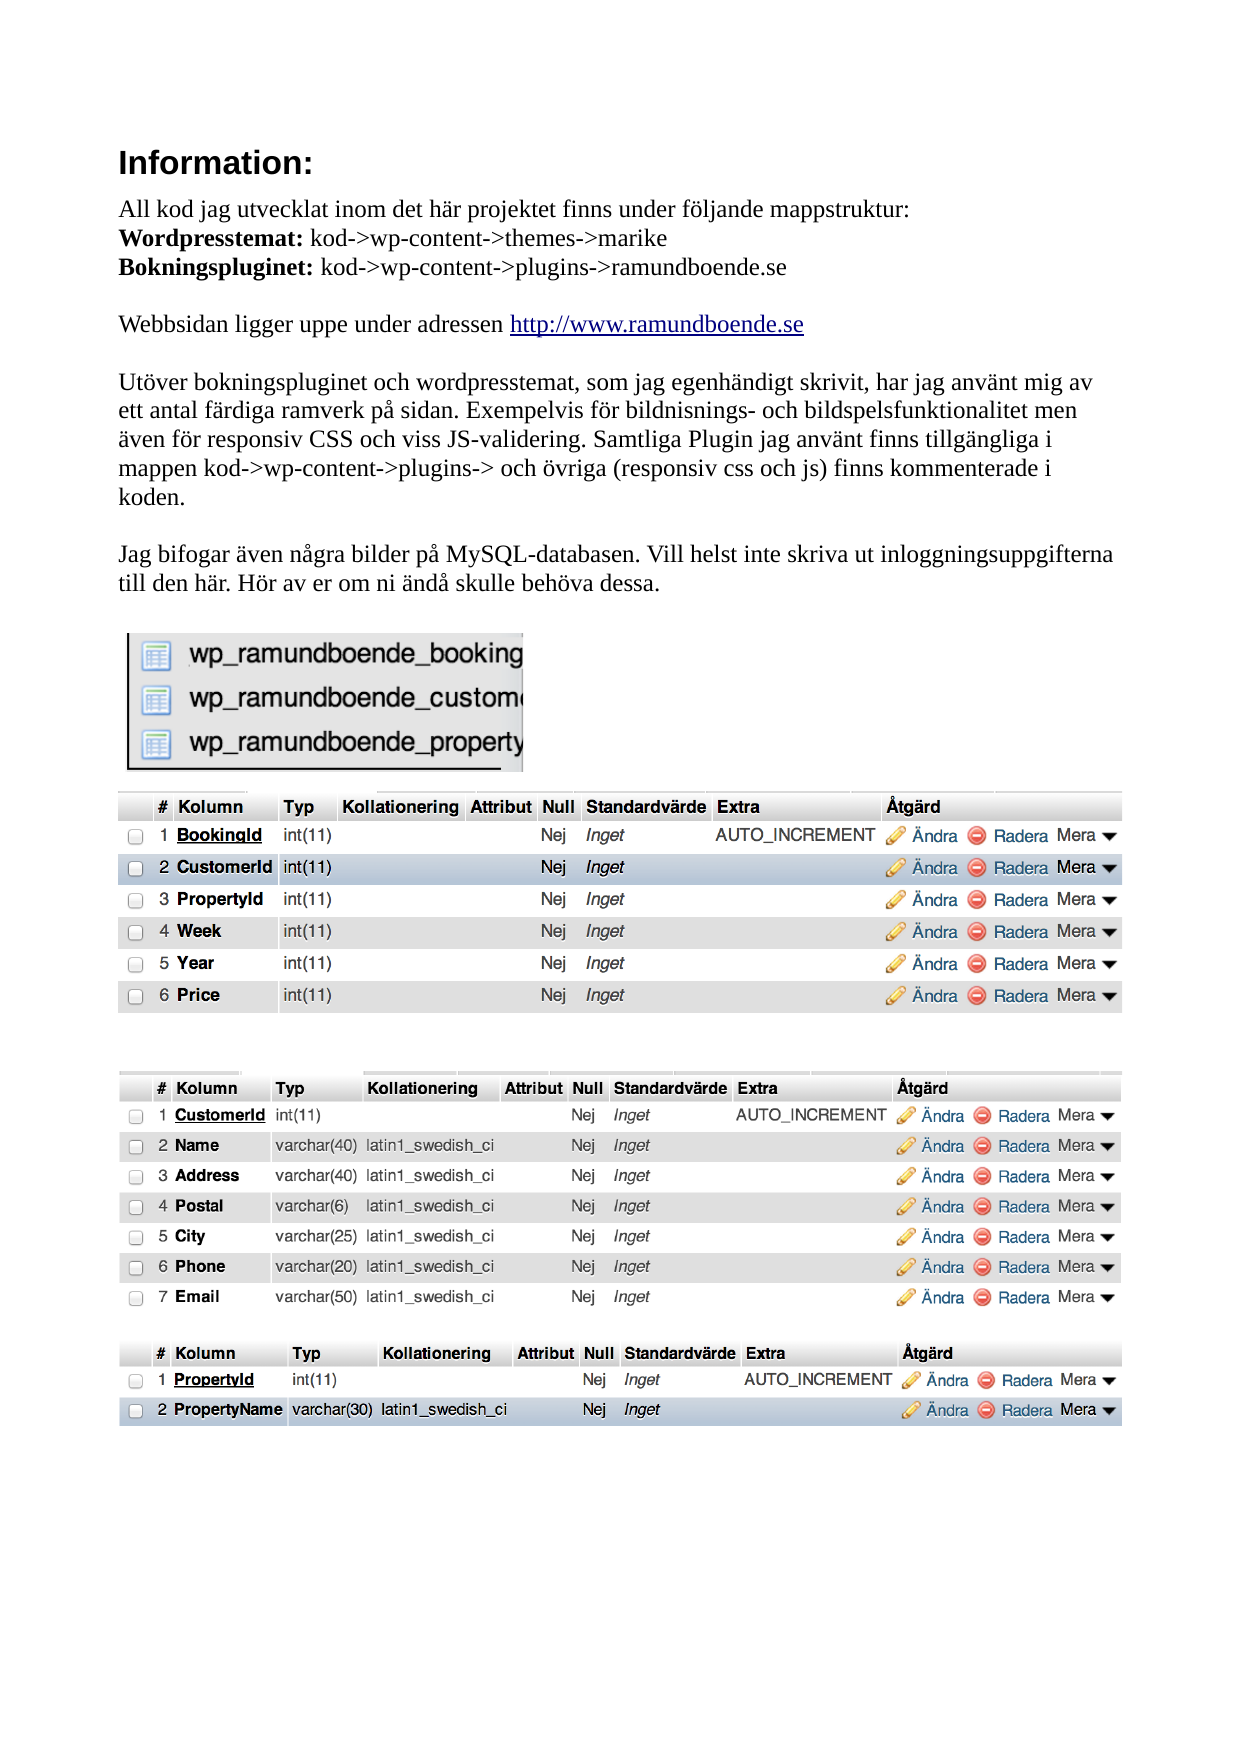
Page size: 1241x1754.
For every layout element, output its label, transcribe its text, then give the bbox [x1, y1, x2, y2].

text All kod jag utvecklat inom det här projektet finns under följande mappstruktur: [118, 194, 1122, 223]
picture [118, 791, 1123, 1014]
text Utöver bokningspluginet och wordpresstemat, som jag egenhändigt skrivit, har jag använt mig av ett antal färdiga ramverk på sidan. Exempelvis för bildnisnings- och bildspelsfunktionalitet men även för responsiv CSS och viss JS-validering. Samtliga Plugin jag använt finns tillgängliga i mappen kod->wp-content->plugins-> och övriga (responsiv css och js) finns kommenterade i koden. [118, 367, 1122, 511]
text Wordpresstemat: kod->wp-content->themes->marike [118, 223, 1122, 252]
text Webbsidan ligger uppe under adressen http://www.ramundboende.se [118, 309, 1122, 338]
text Jag bifogar även några bilder på MySQL-databasen. Vill helst inte skriva ut inloggningsuppgifterna till den här. Hör av er om ni ändå skulle behöva dessa. [118, 539, 1122, 597]
picture [118, 1340, 1123, 1427]
picture [125, 633, 524, 772]
picture [118, 1071, 1123, 1312]
text Bokningspluginet: kod->wp-content->plugins->ramundboende.se [118, 252, 1122, 281]
subtitle Information: [118, 143, 1122, 182]
